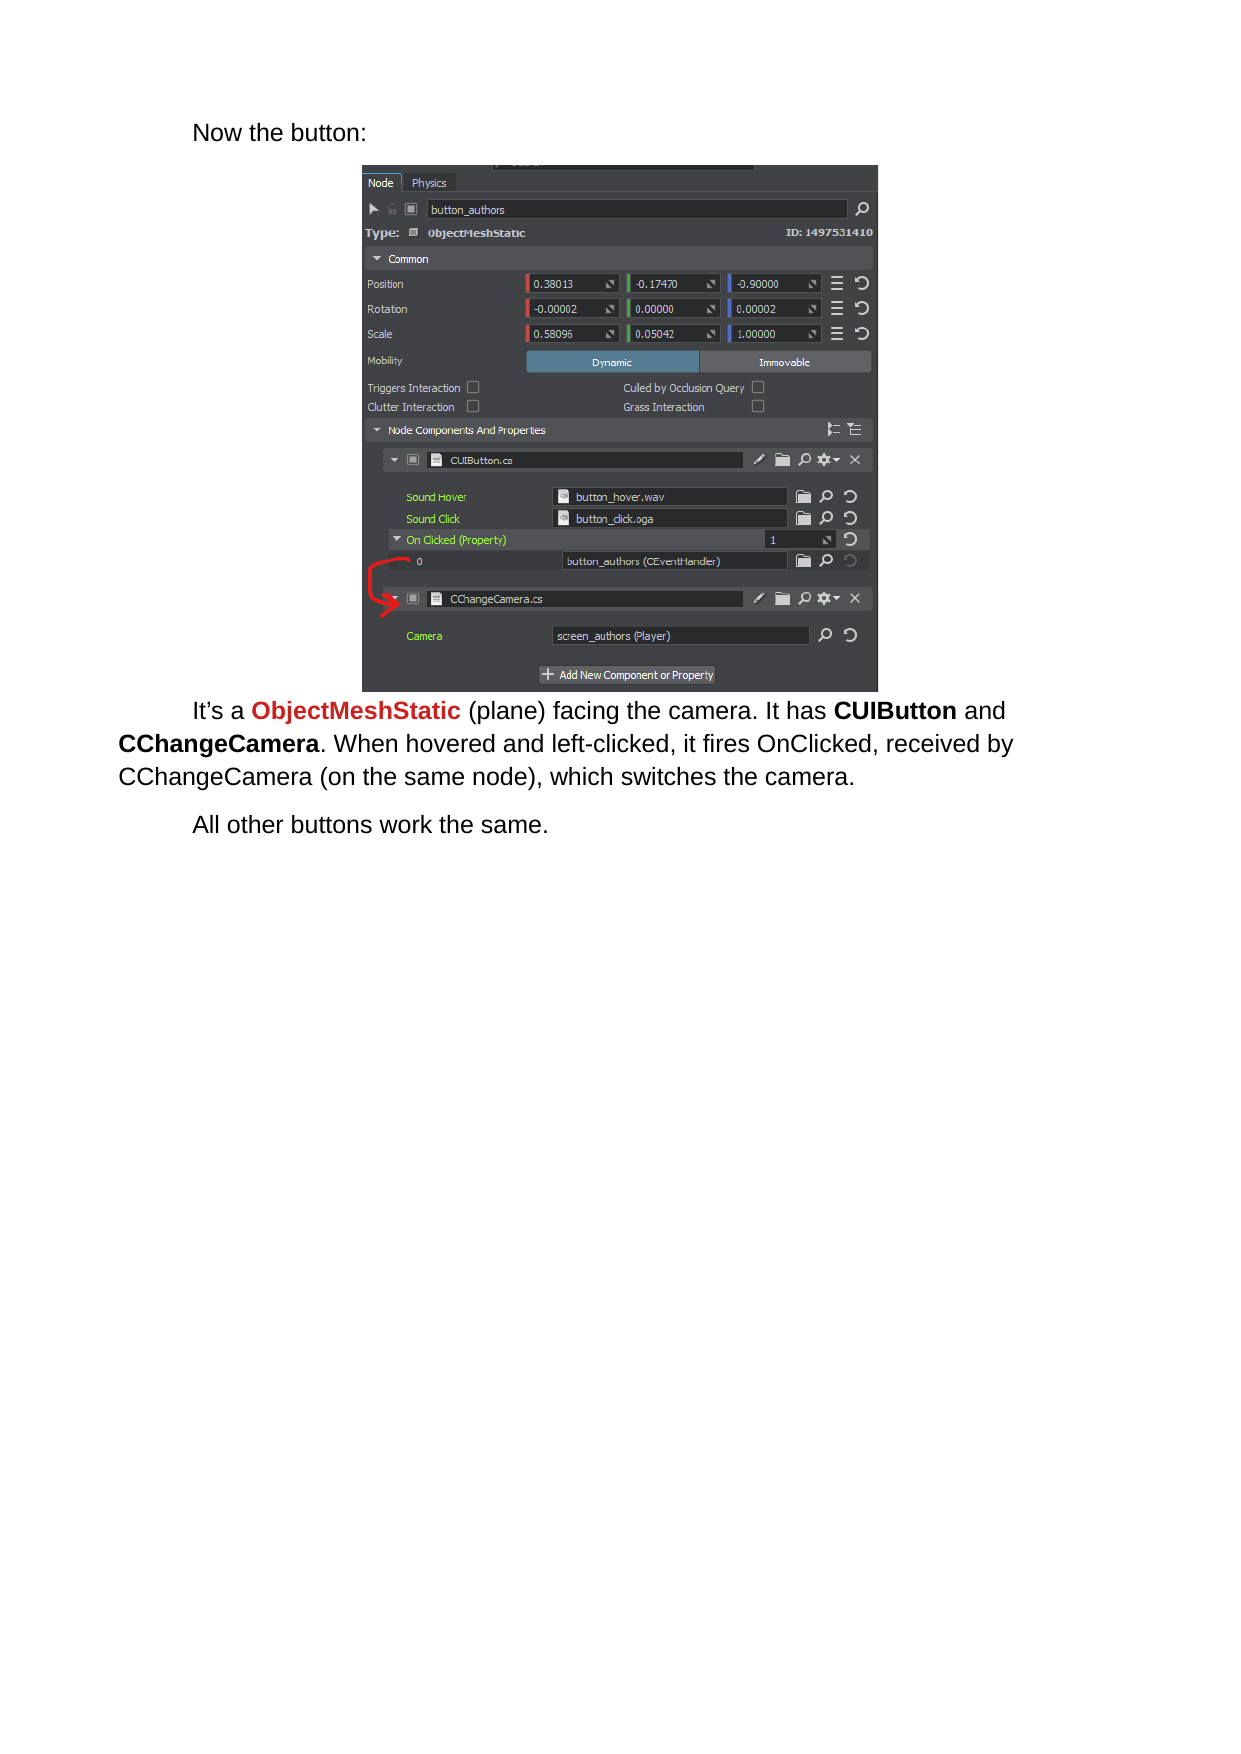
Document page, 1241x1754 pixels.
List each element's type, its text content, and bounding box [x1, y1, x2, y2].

text Now the button: [118, 118, 1122, 147]
text It’s a ObjectMeshStatic (plane) facing the camera. It has CUIButton and CChangeCamera. When hovered and left-clicked, it fires OnClicked, received by CChangeCamera (on the same node), which switches the camera. [118, 166, 1122, 791]
text All other buttons work the same. [118, 809, 1122, 1466]
picture [362, 165, 879, 692]
